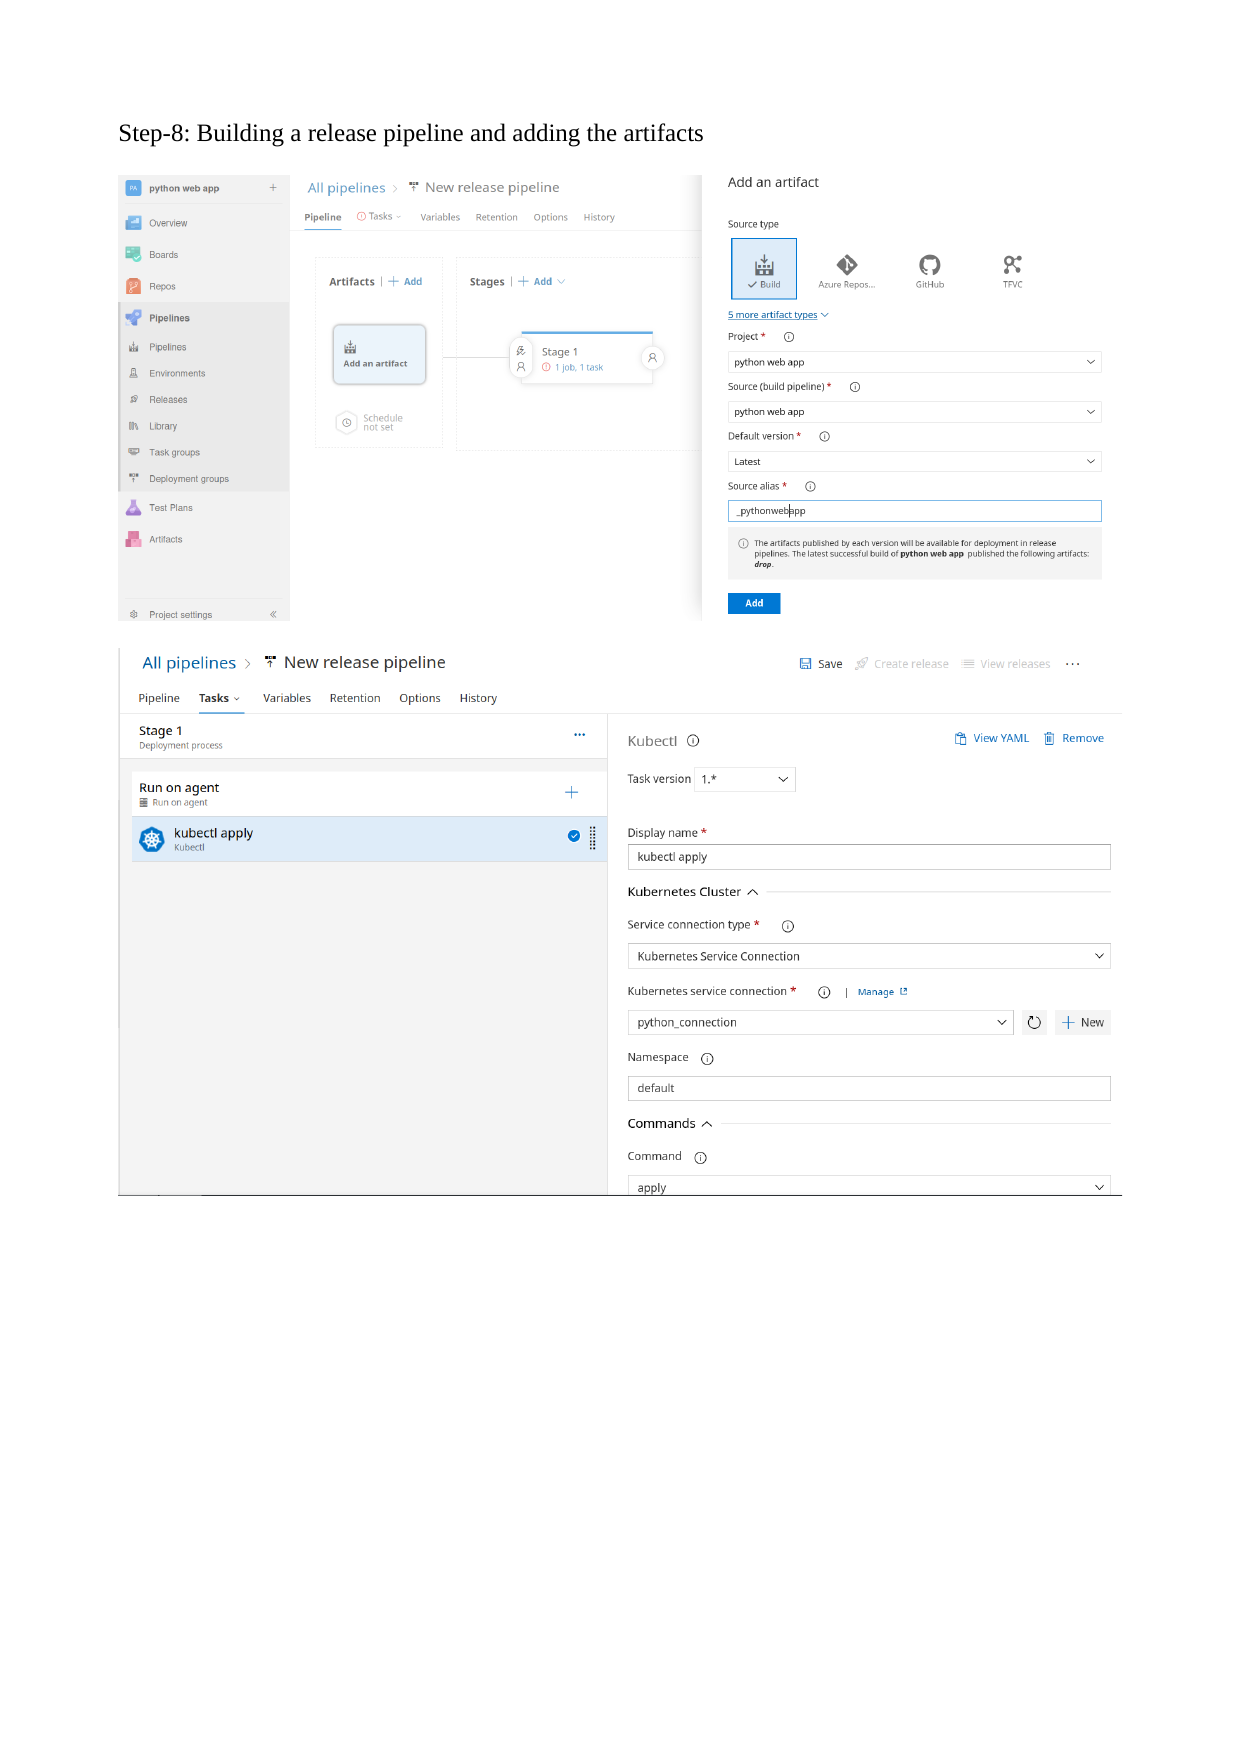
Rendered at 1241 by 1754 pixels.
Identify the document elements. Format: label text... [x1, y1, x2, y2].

picture [118, 175, 1123, 621]
text Step-8: Building a release pipeline and adding the artifacts [118, 118, 1122, 147]
picture [118, 648, 1123, 1196]
